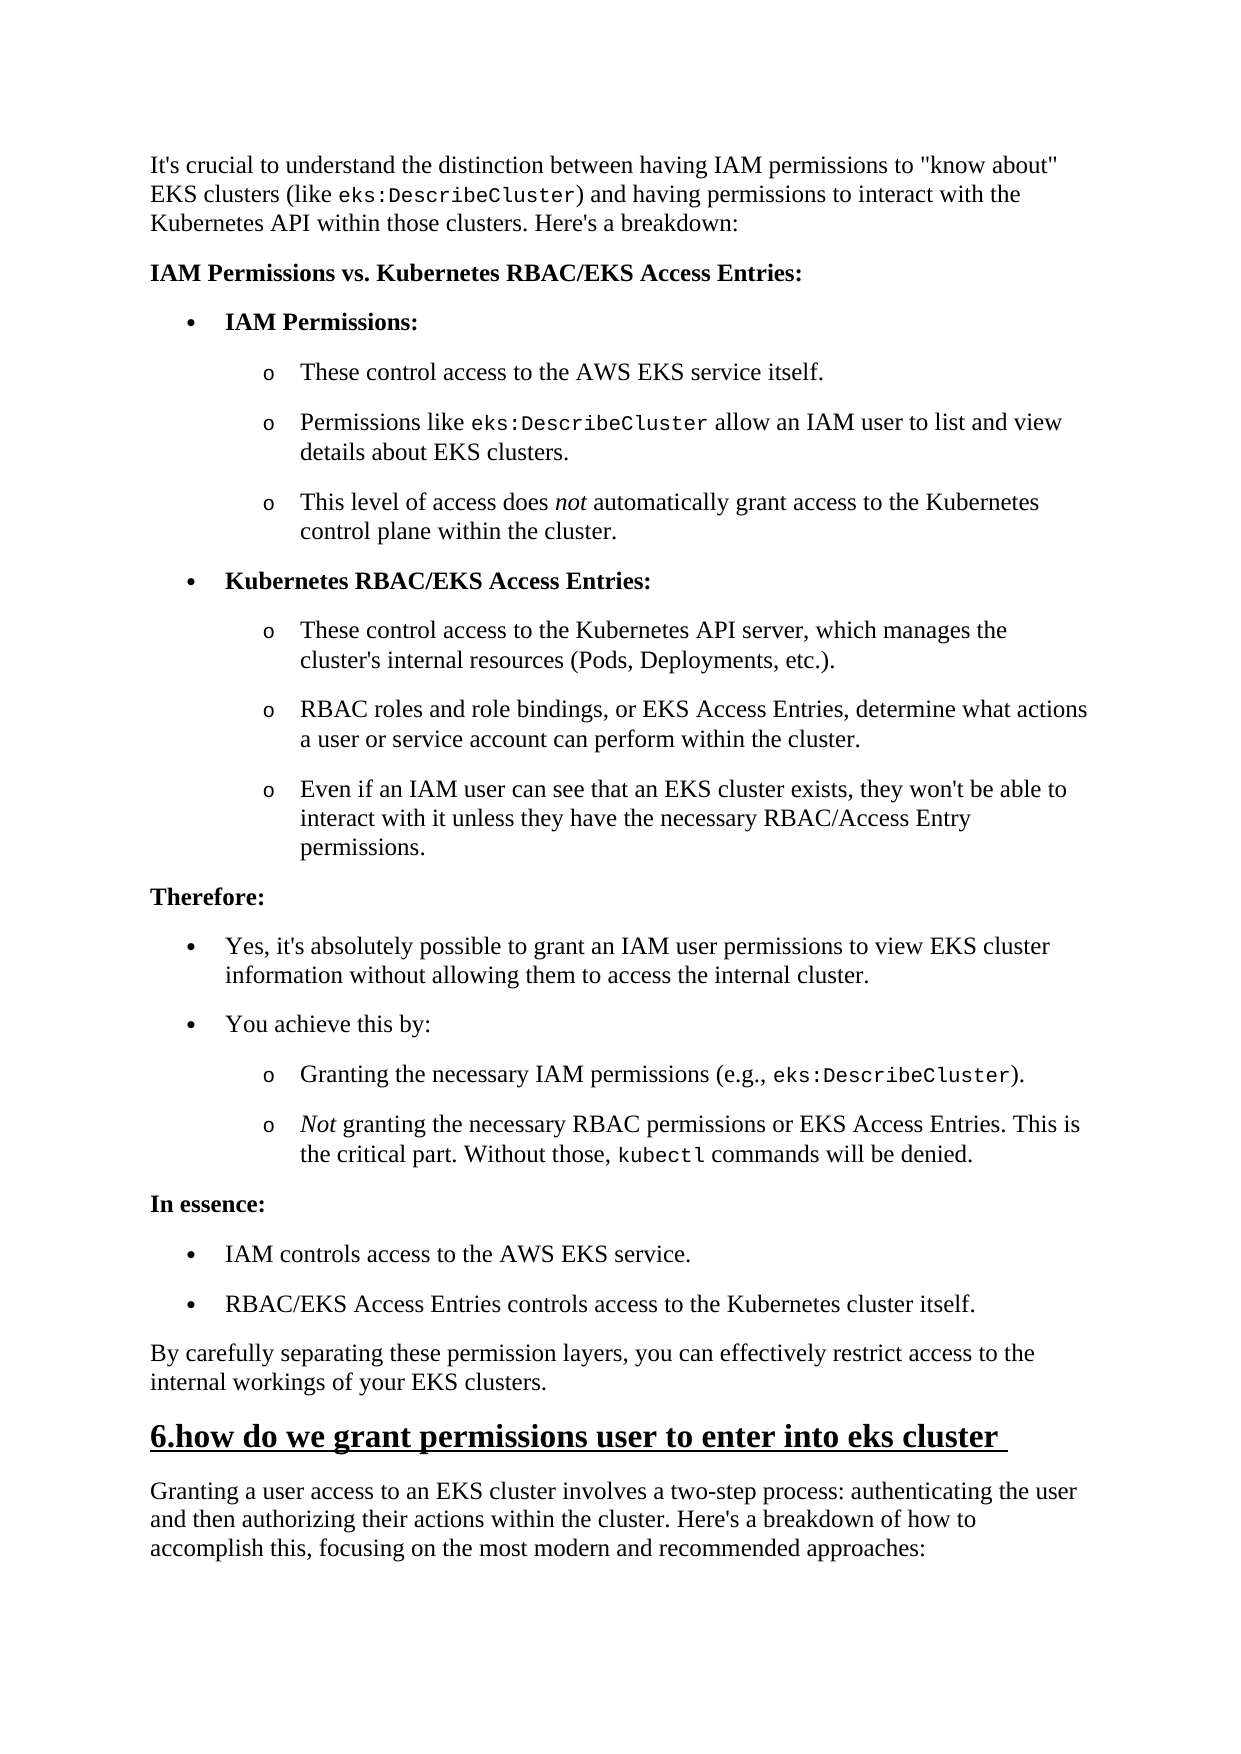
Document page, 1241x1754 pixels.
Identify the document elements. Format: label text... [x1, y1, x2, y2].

text IAM Permissions vs. Kubernetes RBAC/EKS Access Entries: [150, 258, 1090, 287]
text 6.how do we grant permissions user to enter into eks cluster [150, 1417, 1090, 1455]
text Therefore: [150, 882, 1090, 910]
list You achieve this by: [187, 1009, 1090, 1038]
list Kubernetes RBAC/EKS Access Entries: [187, 566, 1090, 594]
list This level of access does not automatically grant access to the Kubernetes control plane within the cluster. [262, 487, 1090, 545]
list RBAC roles and role bindings, or EKS Access Entries, determine what actions a user or service account can perform within the cluster. [262, 694, 1090, 753]
list RBAC/EKS Access Entries controls access to the Kubernetes cluster itself. [187, 1289, 1090, 1317]
text Granting a user access to an EKS cluster involves a two-step process: authenticating the user and then authorizing their actions within the cluster. Here's a breakdown of how to accomplish this, focusing on the most modern and recommended approaches: [150, 1476, 1090, 1562]
text In essence: [150, 1189, 1090, 1218]
list Granting the necessary IAM permissions (e.g., eks:DescribeCluster). [262, 1059, 1090, 1089]
list These control access to the Kubernetes API server, which manages the cluster's internal resources (Pods, Deployments, etc.). [262, 615, 1090, 674]
list Yes, it's absolutely possible to grant an IAM user permissions to view EKS cluster information without allowing them to access the internal cluster. [187, 931, 1090, 989]
text By carefully separating these permission layers, you can effectively restrict access to the internal workings of your EKS clusters. [150, 1338, 1090, 1396]
text It's crucial to understand the distinction between having IAM permissions to "know about" EKS clusters (like eks:DescribeCluster) and having permissions to interact with the Kubernetes API within those clusters. Here's a breakdown: [150, 150, 1090, 237]
list Not granting the necessary RBAC permissions or EKS Access Entries. This is the critical part. Without those, kubectl commands will be denied. [262, 1109, 1090, 1169]
list These control access to the AWS EKS service itself. [262, 357, 1090, 387]
list IAM Permissions: [187, 307, 1090, 336]
list IAM controls access to the AWS EKS service. [187, 1239, 1090, 1268]
list Even if an IAM user can see that an EKS cluster exists, they won't be able to interact with it unless they have the necessary RBAC/Access Entry permissions. [262, 774, 1090, 861]
list Permissions like eks:DescribeCluster allow an IAM user to list and view details about EKS clusters. [262, 407, 1090, 466]
